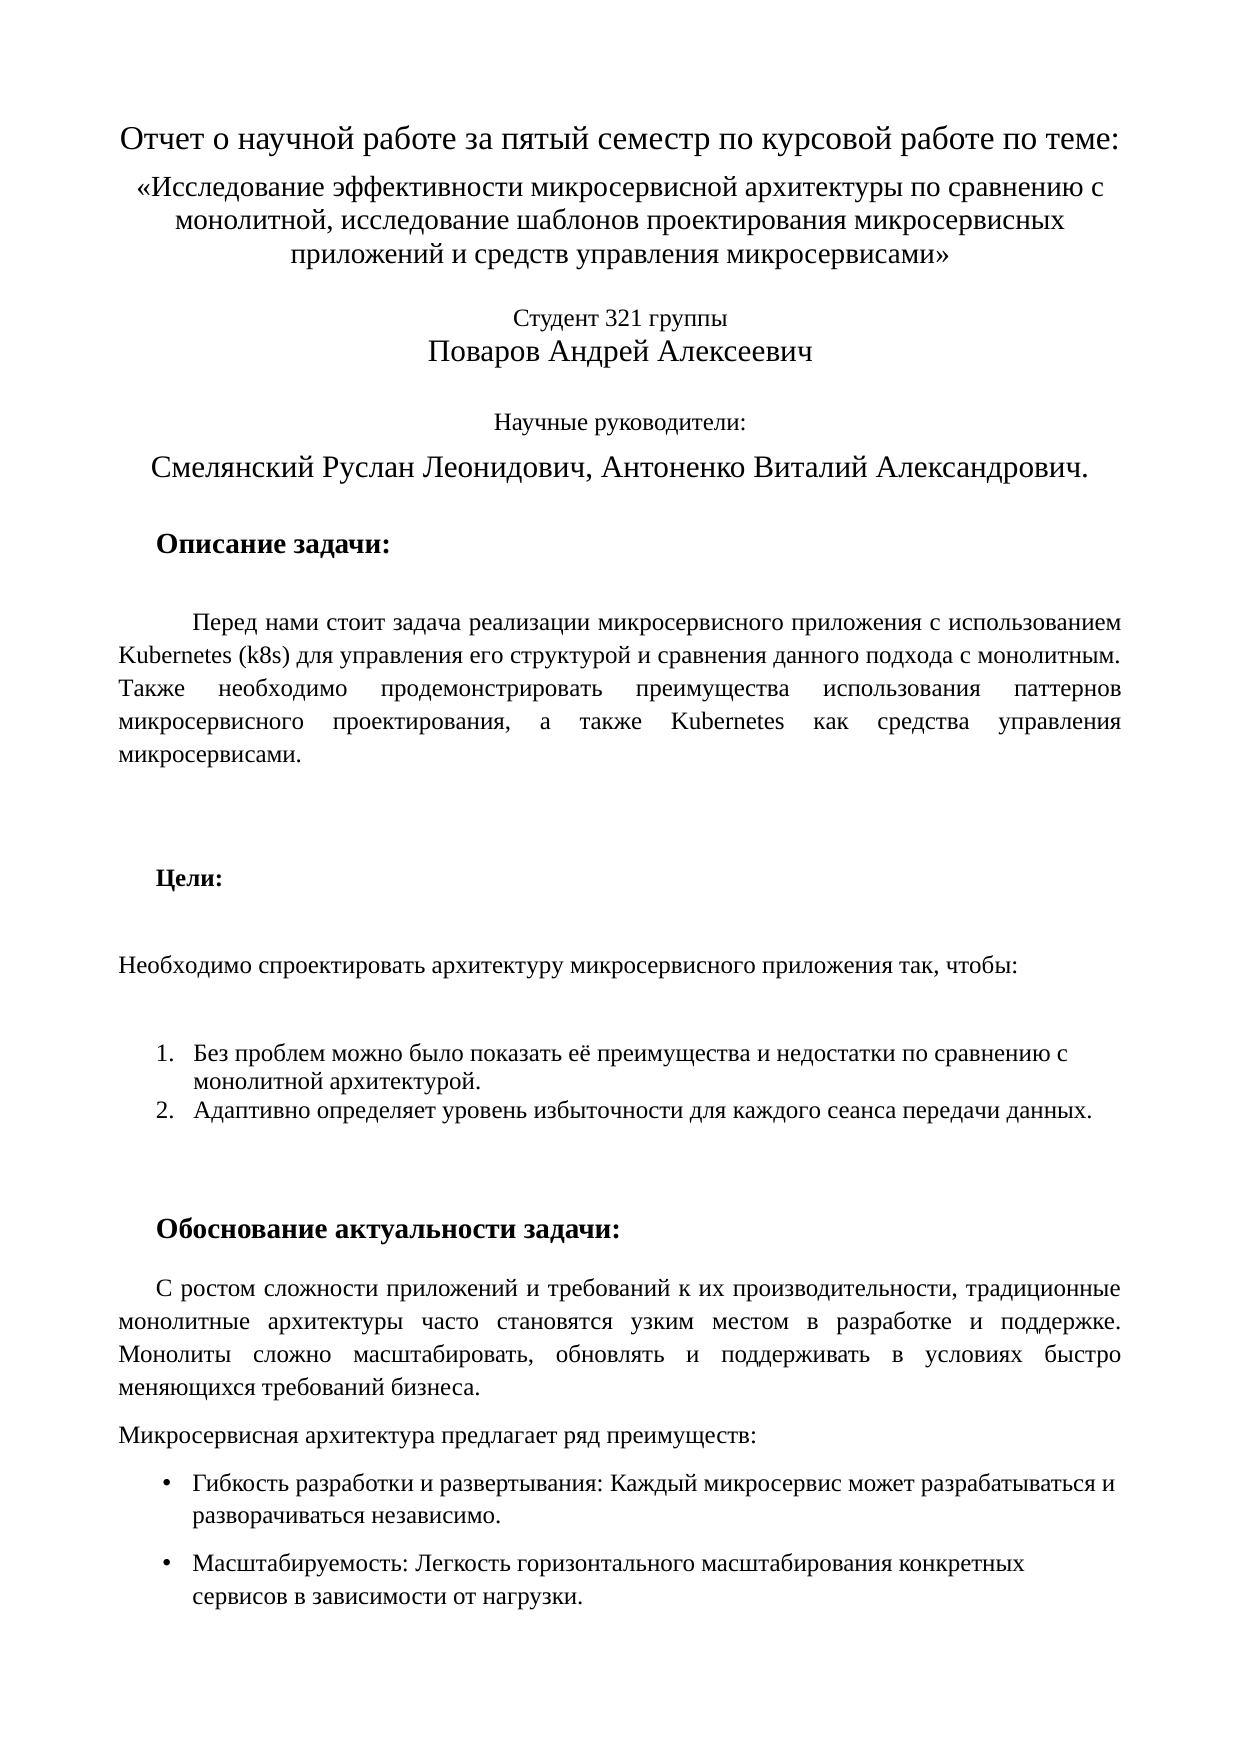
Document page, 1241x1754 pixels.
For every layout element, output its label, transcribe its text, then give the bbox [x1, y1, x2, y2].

text Поваров Андрей Алексеевич [118, 332, 1122, 368]
text Смелянский Руслан Леонидович, Антоненко Виталий Александрович. [118, 449, 1122, 485]
text Цели: [118, 863, 1122, 892]
text Научные руководители: [118, 407, 1122, 436]
list Без проблем можно было показать её преимущества и недостатки по сравнению с монолитной архитектурой. [156, 1038, 1122, 1095]
text Описание задачи: [118, 526, 1122, 559]
text Необходимо спроектировать архитектуру микросервисного приложения так, чтобы: [118, 951, 1122, 979]
text С ростом сложности приложений и требований к их производительности, традиционные монолитные архитектуры часто становятся узким местом в разработке и поддержке. Монолиты сложно масштабировать, обновлять и поддерживать в условиях быстро меняющихся требований бизнеса. [118, 1273, 1122, 1401]
text «Исследование эффективности микросервисной архитектуры по сравнению с монолитной, исследование шаблонов проектирования микросервисных приложений и средств управления микросервисами» [118, 169, 1122, 269]
text Студент 321 группы [118, 303, 1122, 332]
text Микросервисная архитектура предлагает ряд преимуществ: [118, 1420, 1122, 1449]
text Перед нами стоит задача реализации микросервисного приложения с использованием Kubernetes (k8s) для управления его структурой и сравнения данного подхода с монолитным. Также необходимо продемонстрировать преимущества использования паттернов микросервисного проектирования, а также Kubernetes как средства управления микросервисами. [118, 607, 1122, 768]
list Масштабируемость: Легкость горизонтального масштабирования конкретных сервисов в зависимости от нагрузки. [162, 1548, 1122, 1610]
text Обоснование актуальности задачи: [118, 1211, 1122, 1244]
list Адаптивно определяет уровень избыточности для каждого сеанса передачи данных. [156, 1095, 1122, 1124]
text Отчет о научной работе за пятый семестр по курсовой работе по теме: [118, 118, 1122, 156]
list Гибкость разработки и развертывания: Каждый микросервис может разрабатываться и разворачиваться независимо. [162, 1468, 1122, 1529]
